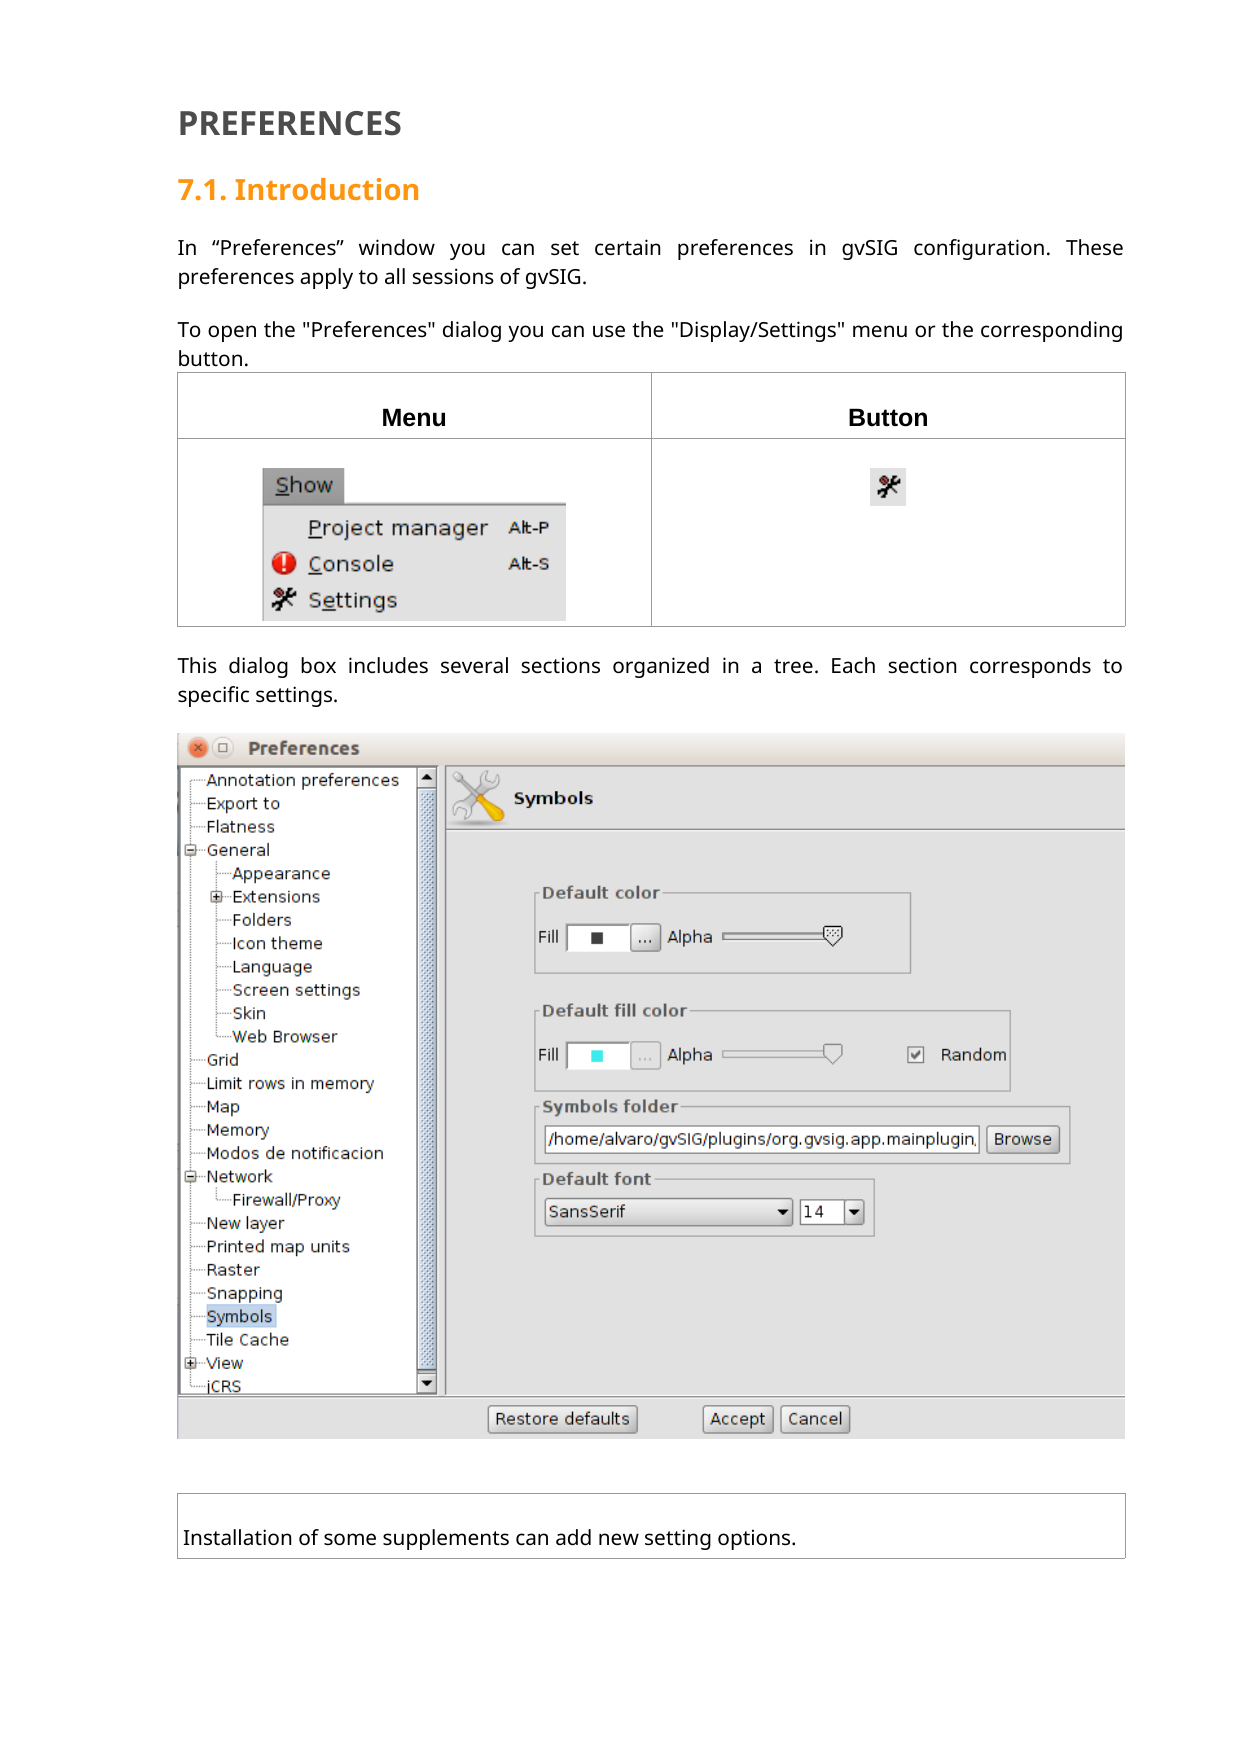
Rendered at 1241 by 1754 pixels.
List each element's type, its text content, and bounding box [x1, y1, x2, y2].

picture [870, 468, 907, 506]
picture [262, 468, 566, 621]
picture [177, 733, 1125, 1439]
text This dialog box includes several sections organized in a tree. Each section corresponds to specific settings. [177, 651, 1125, 708]
table_cell [178, 439, 651, 626]
text To open the "Preferences" dialog you can use the "Display/Settings" menu or the corresponding button. [177, 315, 1125, 372]
subtitle preferencES [177, 100, 1125, 145]
table_header Menu [178, 373, 651, 438]
subtitle 7.1. Introduction [177, 169, 1125, 208]
text In “Preferences” window you can set certain preferences in gvSIG configuration. These preferences apply to all sessions of gvSIG. [177, 233, 1125, 290]
table_cell [652, 439, 1125, 626]
table_header Installation of some supplements can add new setting options. [178, 1494, 1125, 1557]
table_header Button [652, 373, 1125, 438]
